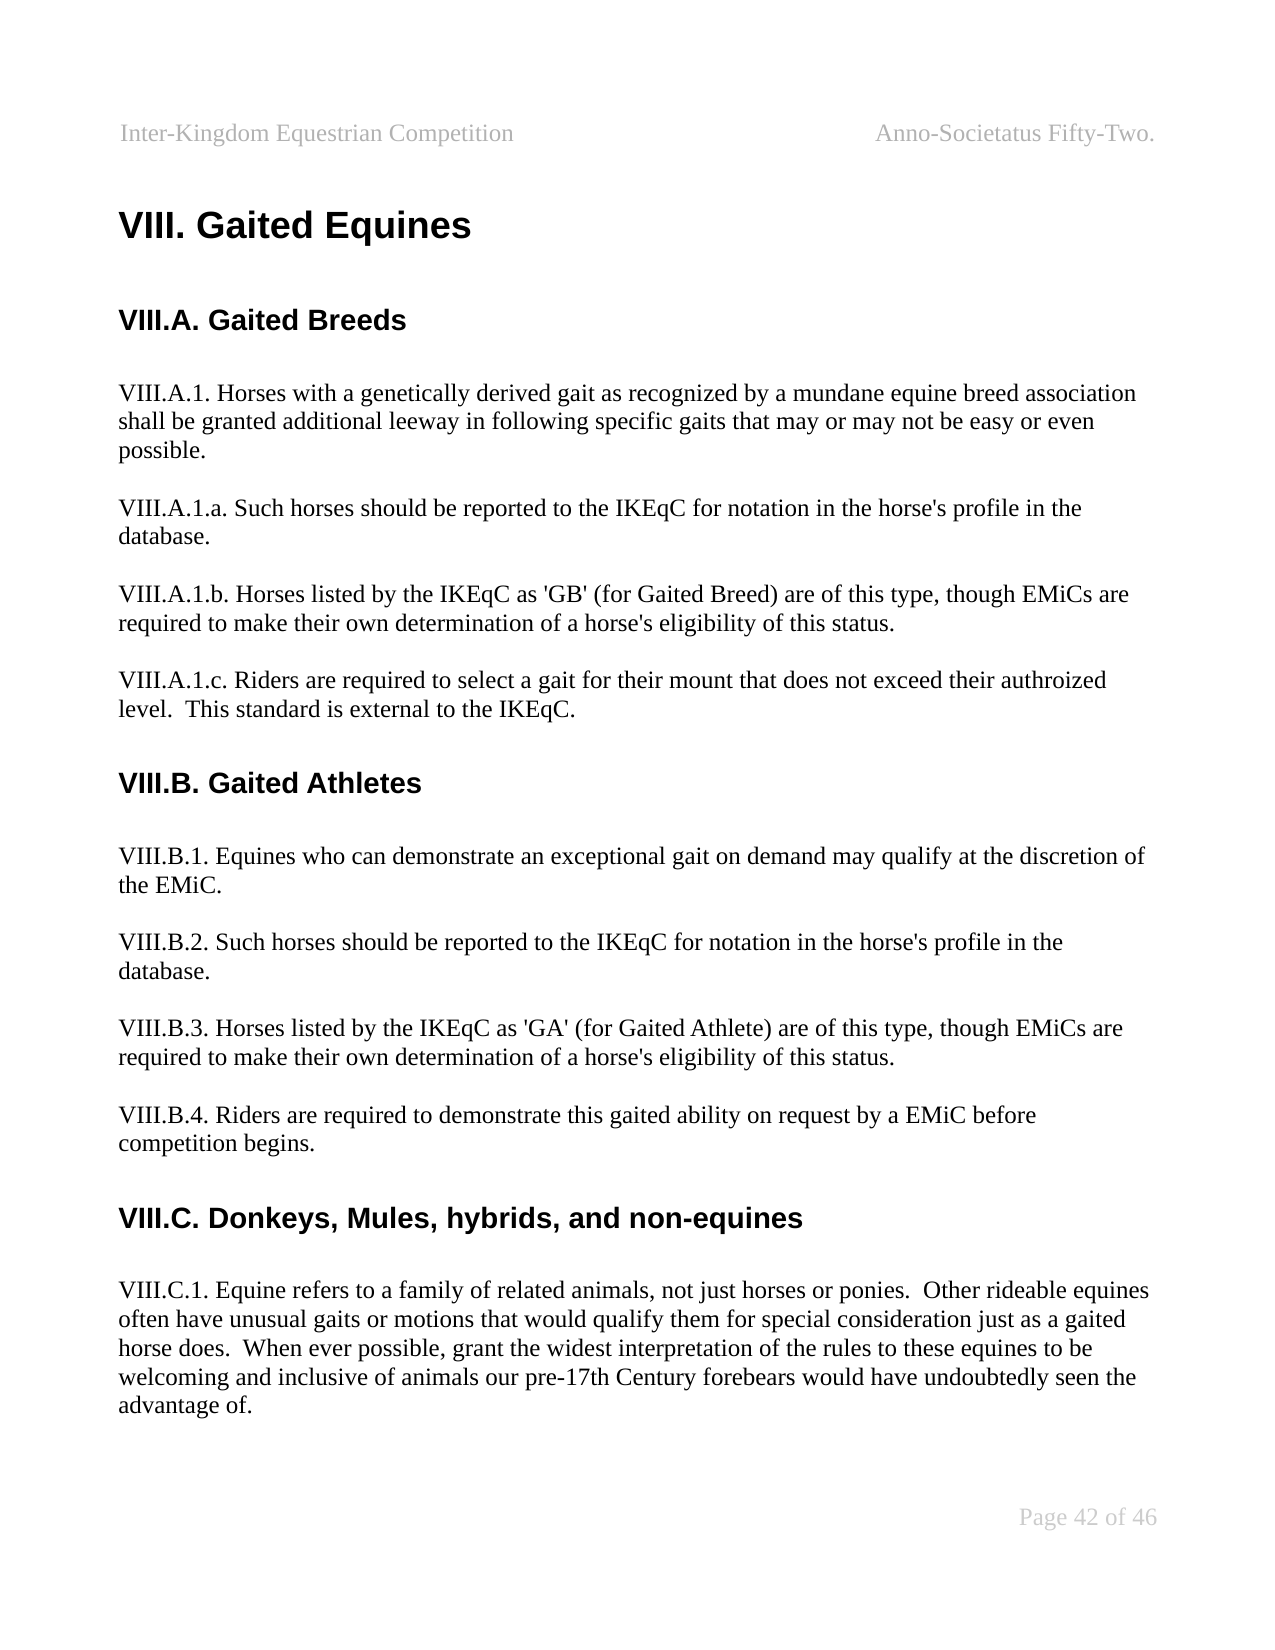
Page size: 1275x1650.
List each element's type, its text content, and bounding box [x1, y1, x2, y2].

subtitle VIII.A. Gaited Breeds [118, 303, 1157, 336]
text VIII.A.1.b. Horses listed by the IKEqC as 'GB' (for Gaited Breed) are of this type, though EMiCs are required to make their own determination of a horse's eligibility of this status. [118, 579, 1157, 636]
text VIII.A.1.a. Such horses should be reported to the IKEqC for notation in the horse's profile in the database. [118, 493, 1157, 550]
text VIII.A.1.c. Riders are required to select a gait for their mount that does not exceed their authroized level. This standard is external to the IKEqC. [118, 665, 1157, 723]
text VIII.B.2. Such horses should be reported to the IKEqC for notation in the horse's profile in the database. [118, 927, 1157, 985]
text VIII.C.1. Equine refers to a family of related animals, not just horses or ponies. Other rideable equines often have unusual gaits or motions that would qualify them for special consideration just as a gaited horse does. When ever possible, grant the widest interpretation of the rules to these equines to be welcoming and inclusive of animals our pre-17th Century forebears would have undoubtedly seen the advantage of. [118, 1276, 1157, 1419]
text VIII.B.4. Riders are required to demonstrate this gaited ability on request by a EMiC before competition begins. [118, 1100, 1157, 1157]
text VIII.B.1. Equines who can demonstrate an exceptional gait on demand may qualify at the discretion of the EMiC. [118, 841, 1157, 898]
text VIII.A.1. Horses with a genetically derived gait as recognized by a mundane equine breed association shall be granted additional leeway in following specific gaits that may or may not be easy or even possible. [118, 378, 1157, 464]
subtitle VIII.B. Gaited Athletes [118, 766, 1157, 800]
subtitle VIII. Gaited Equines [118, 203, 1157, 247]
subtitle VIII.C. Donkeys, Mules, hybrids, and non-equines [118, 1201, 1157, 1234]
text VIII.B.3. Horses listed by the IKEqC as 'GA' (for Gaited Athlete) are of this type, though EMiCs are required to make their own determination of a horse's eligibility of this status. [118, 1013, 1157, 1071]
